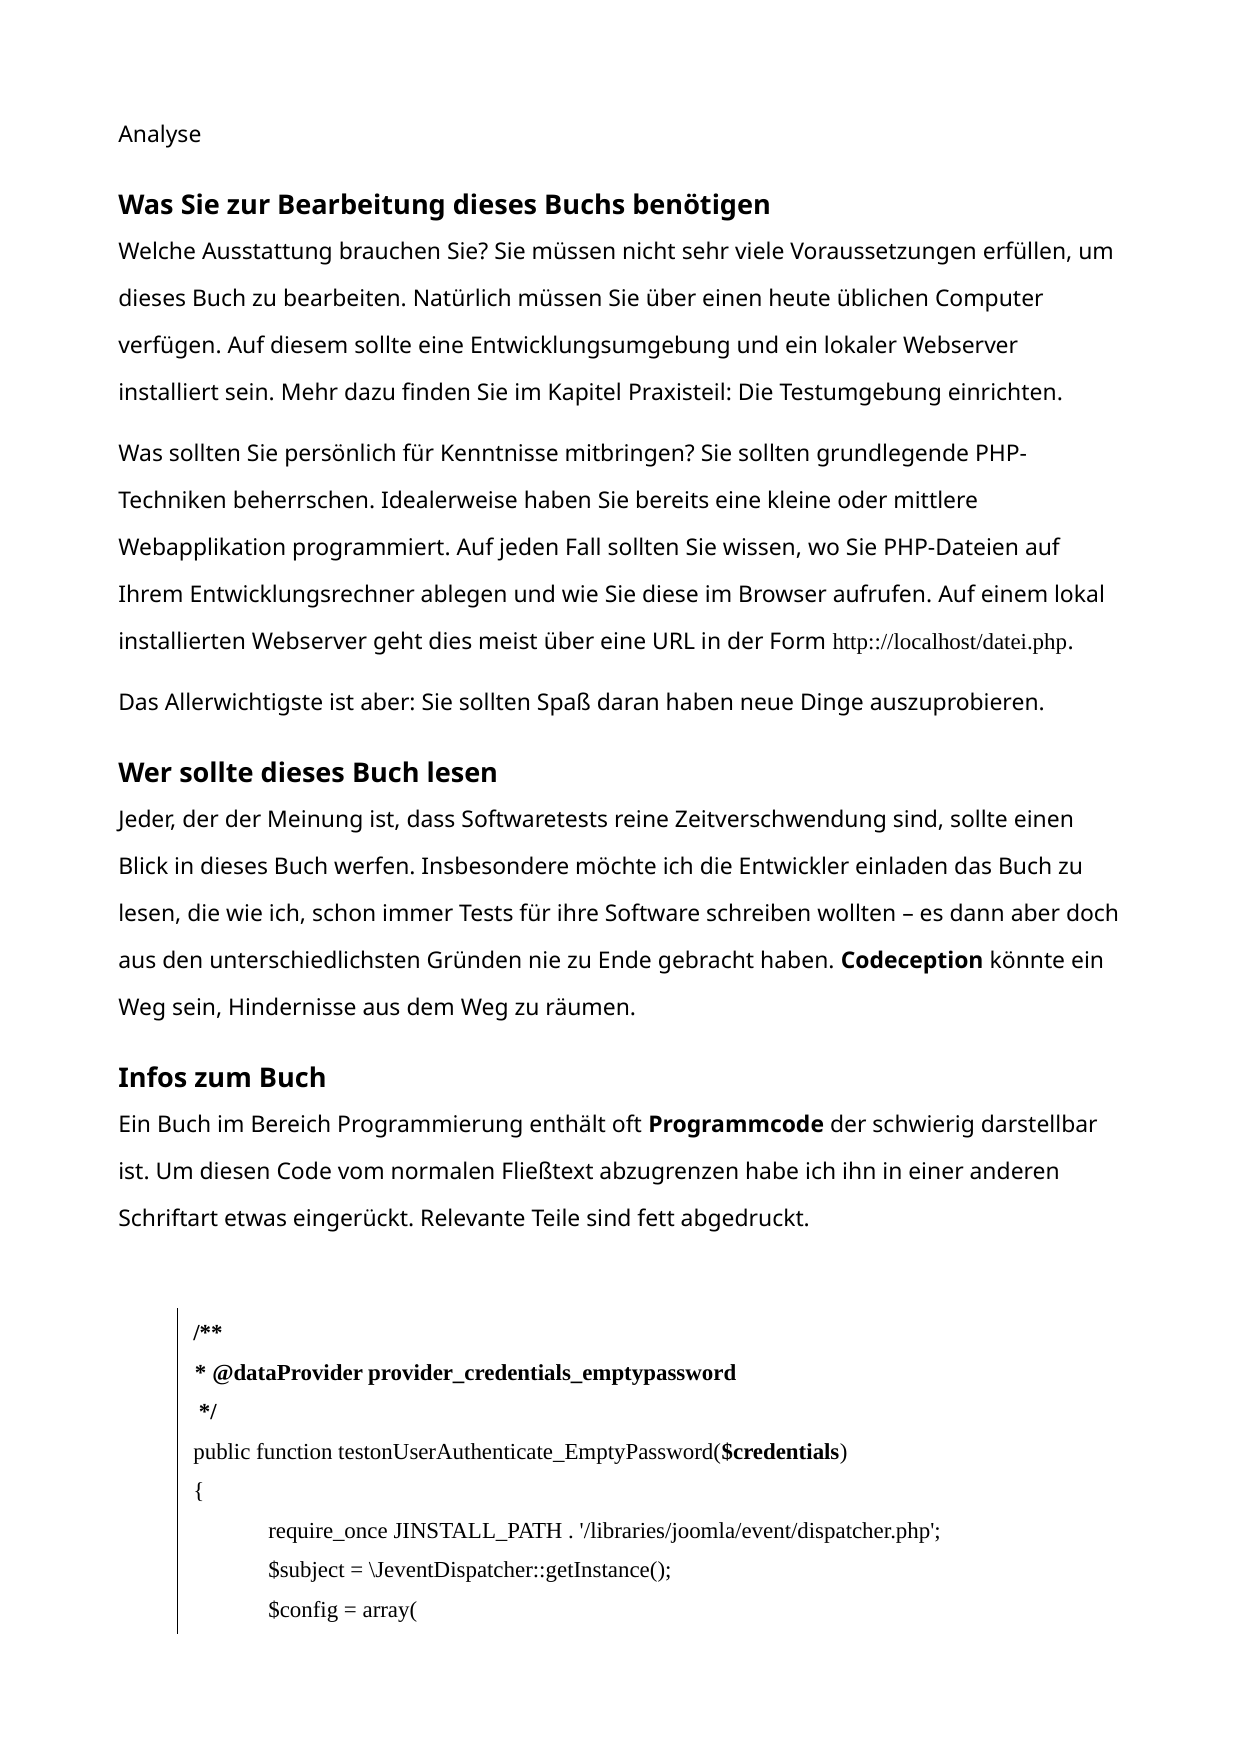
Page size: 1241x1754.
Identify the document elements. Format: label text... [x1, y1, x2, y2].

text Analyse [118, 118, 1122, 149]
text Jeder, der der Meinung ist, dass Softwaretests reine Zeitverschwendung sind, sollte einen Blick in dieses Buch werfen. Insbesondere möchte ich die Entwickler einladen das Buch zu lesen, die wie ich, schon immer Tests für ihre Software schreiben wollten – es dann aber doch aus den unterschiedlichsten Gründen nie zu Ende gebracht haben. Codeception könnte ein Weg sein, Hindernisse aus dem Weg zu räumen. [118, 803, 1122, 1022]
subtitle Wer sollte dieses Buch lesen [118, 754, 1122, 791]
text Welche Ausstattung brauchen Sie? Sie müssen nicht sehr viele Voraussetzungen erfüllen, um dieses Buch zu bearbeiten. Natürlich müssen Sie über einen heute üblichen Computer verfügen. Auf diesem sollte eine Entwicklungsumgebung und ein lokaler Webserver installiert sein. Mehr dazu finden Sie im Kapitel Praxisteil: Die Testumgebung einrichten. [118, 235, 1122, 407]
text Was sollten Sie persönlich für Kenntnisse mitbringen? Sie sollten grundlegende PHP-Techniken beherrschen. Idealerweise haben Sie bereits eine kleine oder mittlere Webapplikation programmiert. Auf jeden Fall sollten Sie wissen, wo Sie PHP-Dateien auf Ihrem Entwicklungsrechner ablegen und wie Sie diese im Browser aufrufen. Auf einem lokal installierten Webserver geht dies meist über eine URL in der Form http:://localhost/datei.php. [118, 437, 1122, 656]
subtitle Was Sie zur Bearbeitung dieses Buchs benötigen [118, 186, 1122, 223]
text Ein Buch im Bereich Programmierung enthält oft Programmcode der schwierig darstellbar ist. Um diesen Code vom normalen Fließtext abzugrenzen habe ich ihn in einer anderen Schriftart etwas eingerückt. Relevante Teile sind fett abgedruckt. [118, 1108, 1122, 1233]
text /** * @dataProvider provider_credentials_emptypassword */ public function testonUserAuthenticate_EmptyPassword($credentials) { require_once JINSTALL_PATH . '/libraries/joomla/event/dispatcher.php'; $subject = \JeventDispatcher::getInstance(); $config = array( [178, 1308, 1122, 1634]
text Das Allerwichtigste ist aber: Sie sollten Spaß daran haben neue Dinge auszuprobieren. [118, 686, 1122, 717]
subtitle Infos zum Buch [118, 1058, 1122, 1095]
